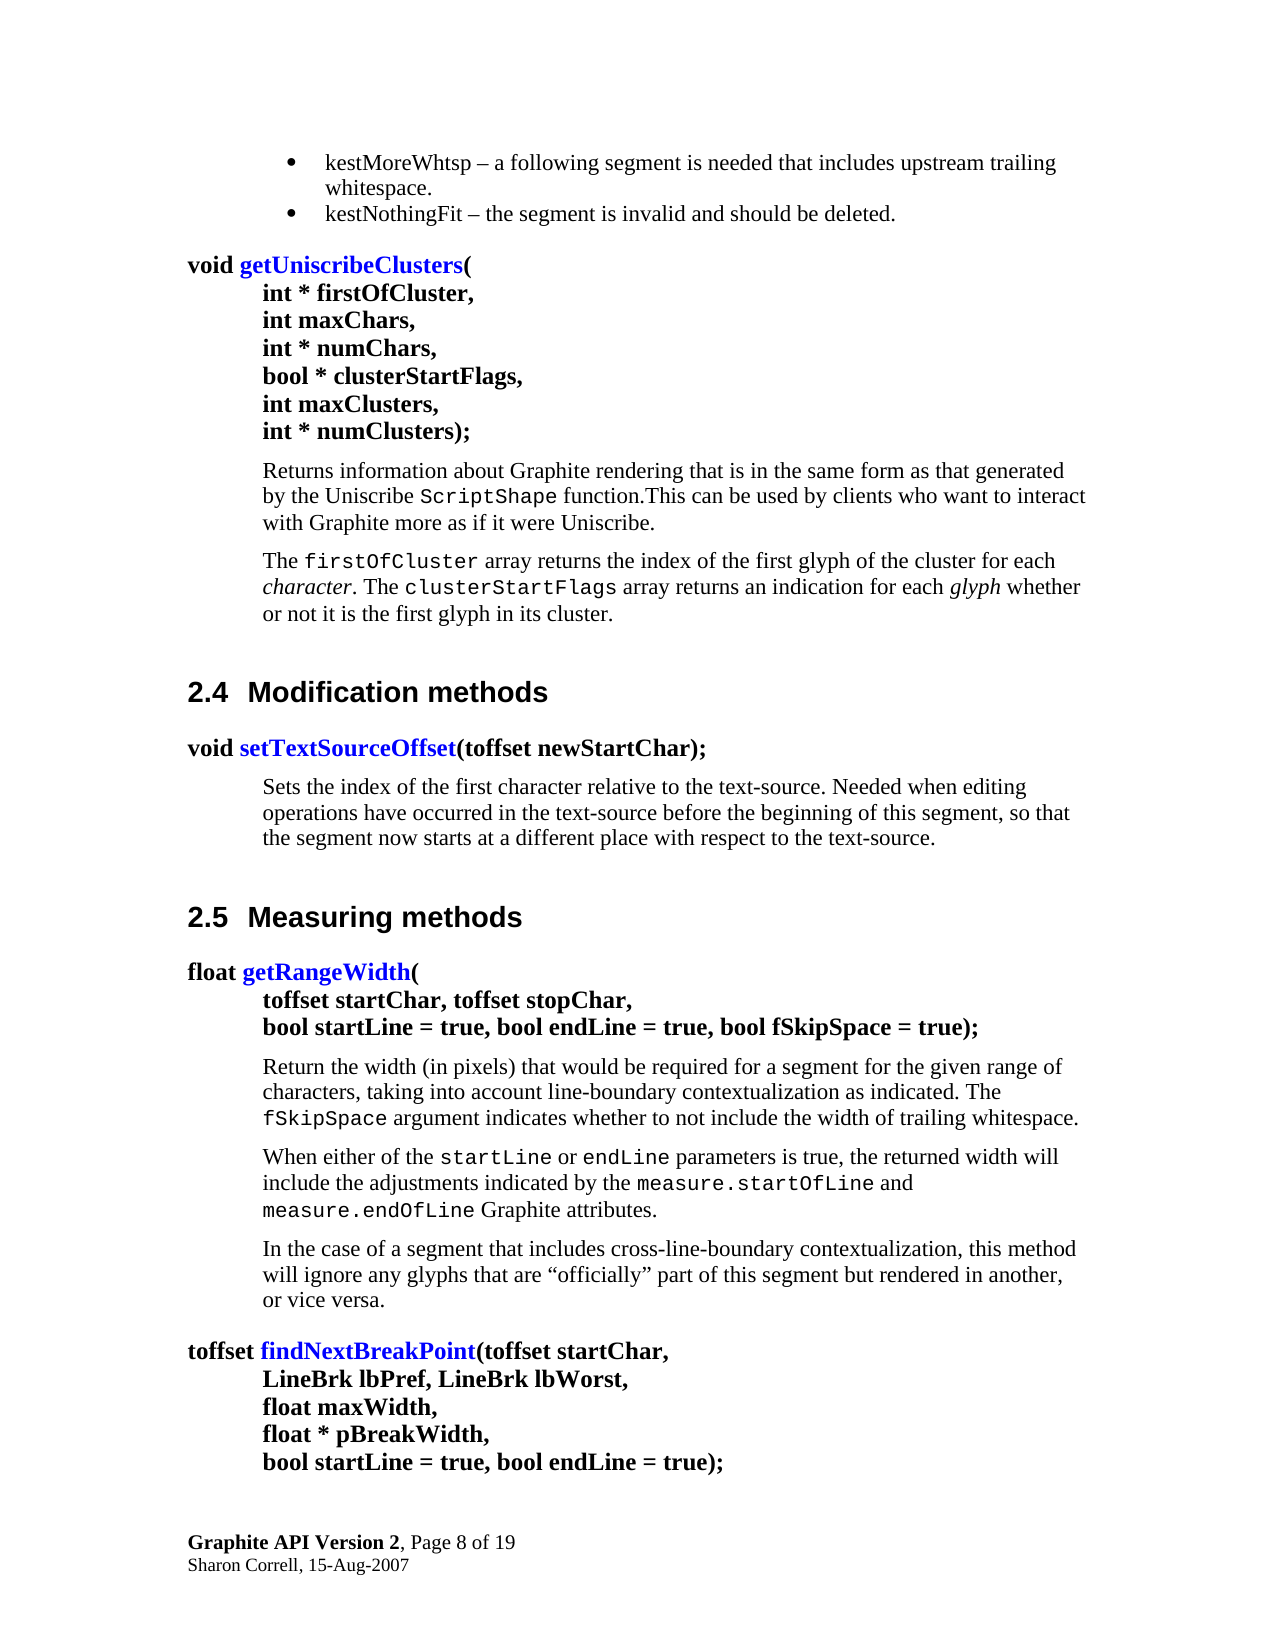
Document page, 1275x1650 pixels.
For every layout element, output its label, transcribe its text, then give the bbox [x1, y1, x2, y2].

text When either of the startLine or endLine parameters is true, the returned width will include the adjustments indicated by the measure.startOfLine and measure.endOfLine Graphite attributes. [262, 1144, 1087, 1224]
text In the case of a segment that includes cross-line-boundary contextualization, this method will ignore any glyphs that are “officially” part of this segment but rendered in another, or vice versa. [262, 1236, 1087, 1312]
subtitle Modification methods [187, 676, 1087, 709]
text void setTextSourceOffset(toffset newStartChar); [187, 734, 1087, 762]
text void getUniscribeClusters( int * firstOfCluster, int maxChars, int * numChars, bool * clusterStartFlags, int maxClusters, int * numClusters); [187, 251, 1087, 445]
list kestMoreWhtsp – a following segment is needed that includes upstream trailing whitespace. [287, 150, 1087, 201]
subtitle Measuring methods [187, 901, 1087, 933]
list kestNothingFit – the segment is invalid and should be deleted. [287, 201, 1087, 226]
text Returns information about Graphite rendering that is in the same form as that generated by the Uniscribe ScriptShape function.This can be used by clients who want to interact with Graphite more as if it were Uniscribe. [262, 458, 1087, 535]
text Return the width (in pixels) that would be required for a segment for the given range of characters, taking into account line-boundary contextualization as indicated. The fSkipSpace argument indicates whether to not include the width of trailing whitespace. [262, 1054, 1087, 1131]
text toffset findNextBreakPoint(toffset startChar, LineBrk lbPref, LineBrk lbWorst, float maxWidth, float * pBreakWidth, bool startLine = true, bool endLine = true); [187, 1337, 1087, 1476]
text Sets the index of the first character relative to the text-source. Needed when editing operations have occurred in the text-source before the beginning of this segment, so that the segment now starts at a different place with respect to the text-source. [262, 774, 1087, 851]
text The firstOfCluster array returns the index of the first glyph of the cluster for each character. The clusterStartFlags array returns an indication for each glyph whether or not it is the first glyph in its cluster. [262, 548, 1087, 626]
text float getRangeWidth( toffset startChar, toffset stopChar, bool startLine = true, bool endLine = true, bool fSkipSpace = true); [187, 958, 1087, 1041]
